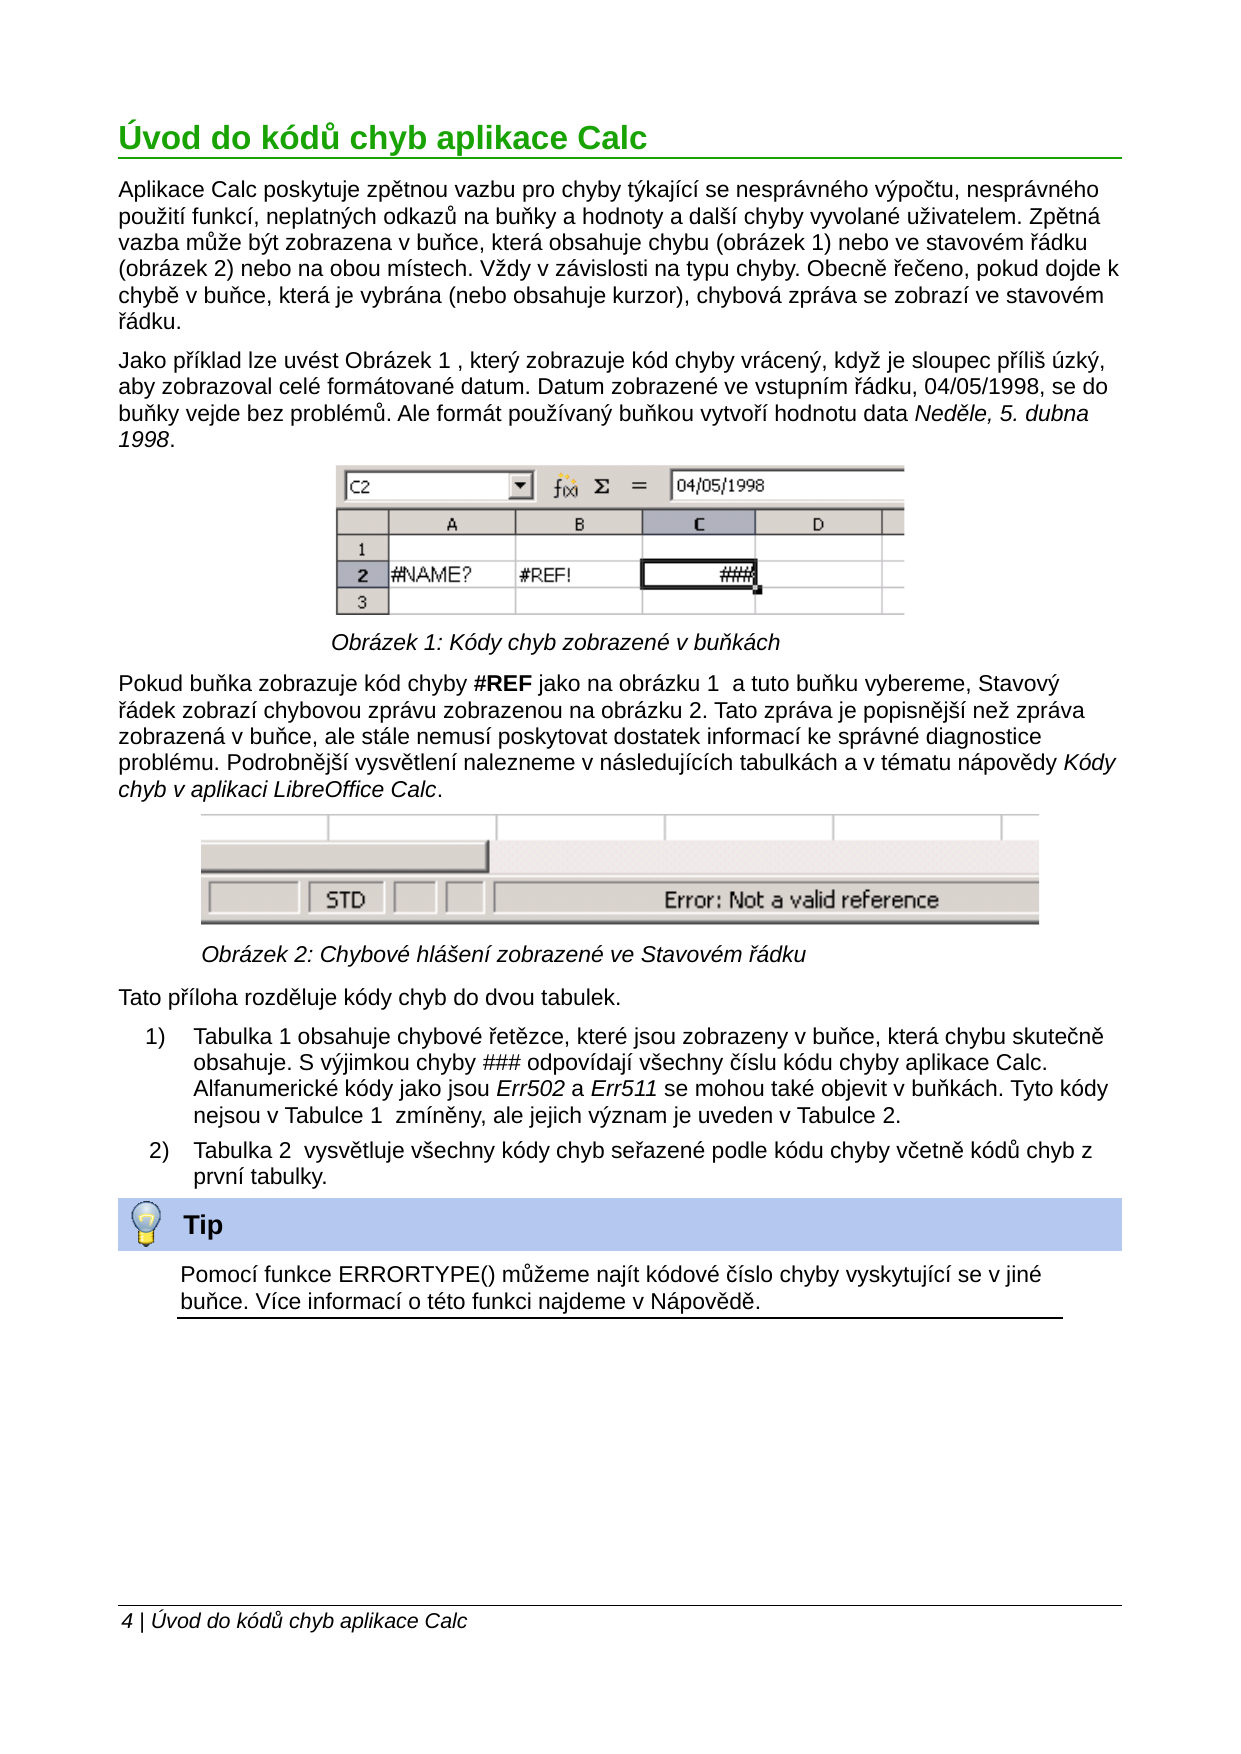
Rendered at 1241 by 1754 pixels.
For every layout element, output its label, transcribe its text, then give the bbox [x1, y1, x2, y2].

subtitle Tip [118, 1198, 1122, 1251]
text Pomocí funkce ERRORTYPE() můžeme najít kódové číslo chyby vyskytující se v jiné buňce. Více informací o této funkci najdeme v Nápovědě. [177, 1258, 1063, 1317]
text Tato příloha rozděluje kódy chyb do dvou tabulek. [118, 984, 1122, 1010]
picture [335, 465, 905, 615]
text Pokud buňka zobrazuje kód chyby #REF jako na obrázku 1 a tuto buňku vybereme, Stavový řádek zobrazí chybovou zprávu zobrazenou na obrázku 2. Tato zpráva je popisnější než zpráva zobrazená v buňce, ale stále nemusí poskytovat dostatek informací ke správné diagnostice problému. Podrobnější vysvětlení nalezneme v následujících tabulkách a v tématu nápovědy Kódy chyb v aplikaci LibreOffice Calc. [118, 670, 1122, 802]
picture [119, 1199, 170, 1250]
text Jako příklad lze uvést Obrázek 1 , který zobrazuje kód chyby vrácený, když je sloupec příliš úzký, aby zobrazoval celé formátované datum. Datum zobrazené ve vstupním řádku, 04/05/1998, se do buňky vejde bez problémů. Ale formát používaný buňkou vytvoří hodnotu data Neděle, 5. dubna 1998. [118, 347, 1122, 452]
picture [201, 814, 1040, 927]
subtitle Úvod do kódů chyb aplikace Calc [118, 118, 1122, 157]
text Obrázek 2: Chybové hlášení zobrazené ve Stavovém řádku [201, 941, 1039, 967]
list Tabulka 1 obsahuje chybové řetězce, které jsou zobrazeny v buňce, která chybu skutečně obsahuje. S výjimkou chyby ### odpovídají všechny číslu kódu chyby aplikace Calc. Alfanumerické kódy jako jsou Err502 a Err511 se mohou také objevit v buňkách. Tyto kódy nejsou v Tabulce 1 zmíněny, ale jejich význam je uveden v Tabulce 2. [165, 1023, 1122, 1128]
text Aplikace Calc poskytuje zpětnou vazbu pro chyby týkající se nesprávného výpočtu, nesprávného použití funkcí, neplatných odkazů na buňky a hodnoty a další chyby vyvolané uživatelem. Zpětná vazba může být zobrazena v buňce, která obsahuje chybu (obrázek 1) nebo ve stavovém řádku (obrázek 2) nebo na obou místech. Vždy v závislosti na typu chyby. Obecně řečeno, pokud dojde k chybě v buňce, která je vybrána (nebo obsahuje kurzor), chybová zpráva se zobrazí ve stavovém řádku. [118, 176, 1122, 334]
list Tabulka 2 vysvětluje všechny kódy chyb seřazené podle kódu chyby včetně kódů chyb z první tabulky. [169, 1137, 1122, 1190]
text Obrázek 1: Kódy chyb zobrazené v buňkách [331, 629, 909, 656]
